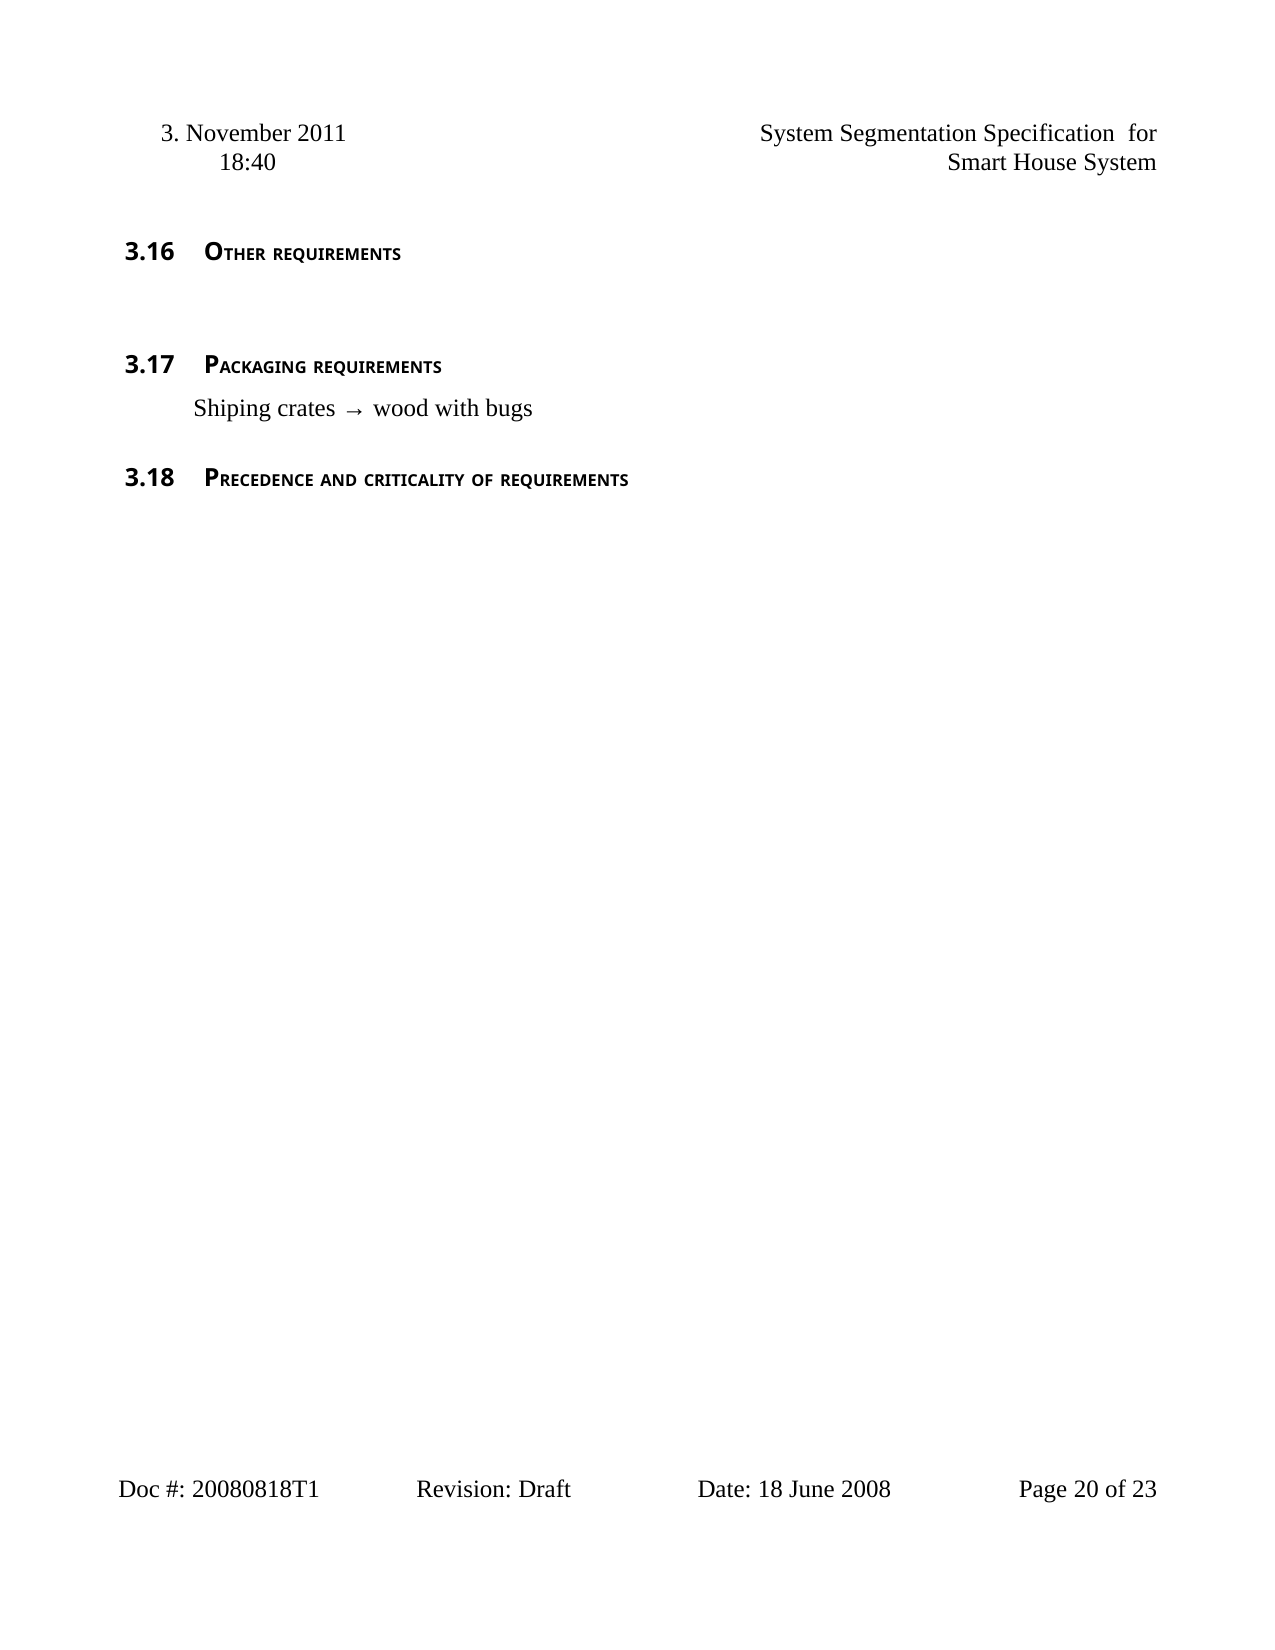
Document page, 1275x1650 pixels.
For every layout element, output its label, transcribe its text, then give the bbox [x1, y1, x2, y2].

subtitle Packaging requirements [118, 347, 1157, 381]
subtitle Other requirements [118, 234, 1157, 268]
text Shiping crates → wood with bugs [118, 393, 1157, 422]
subtitle Precedence and criticality of requirements [118, 459, 1157, 493]
